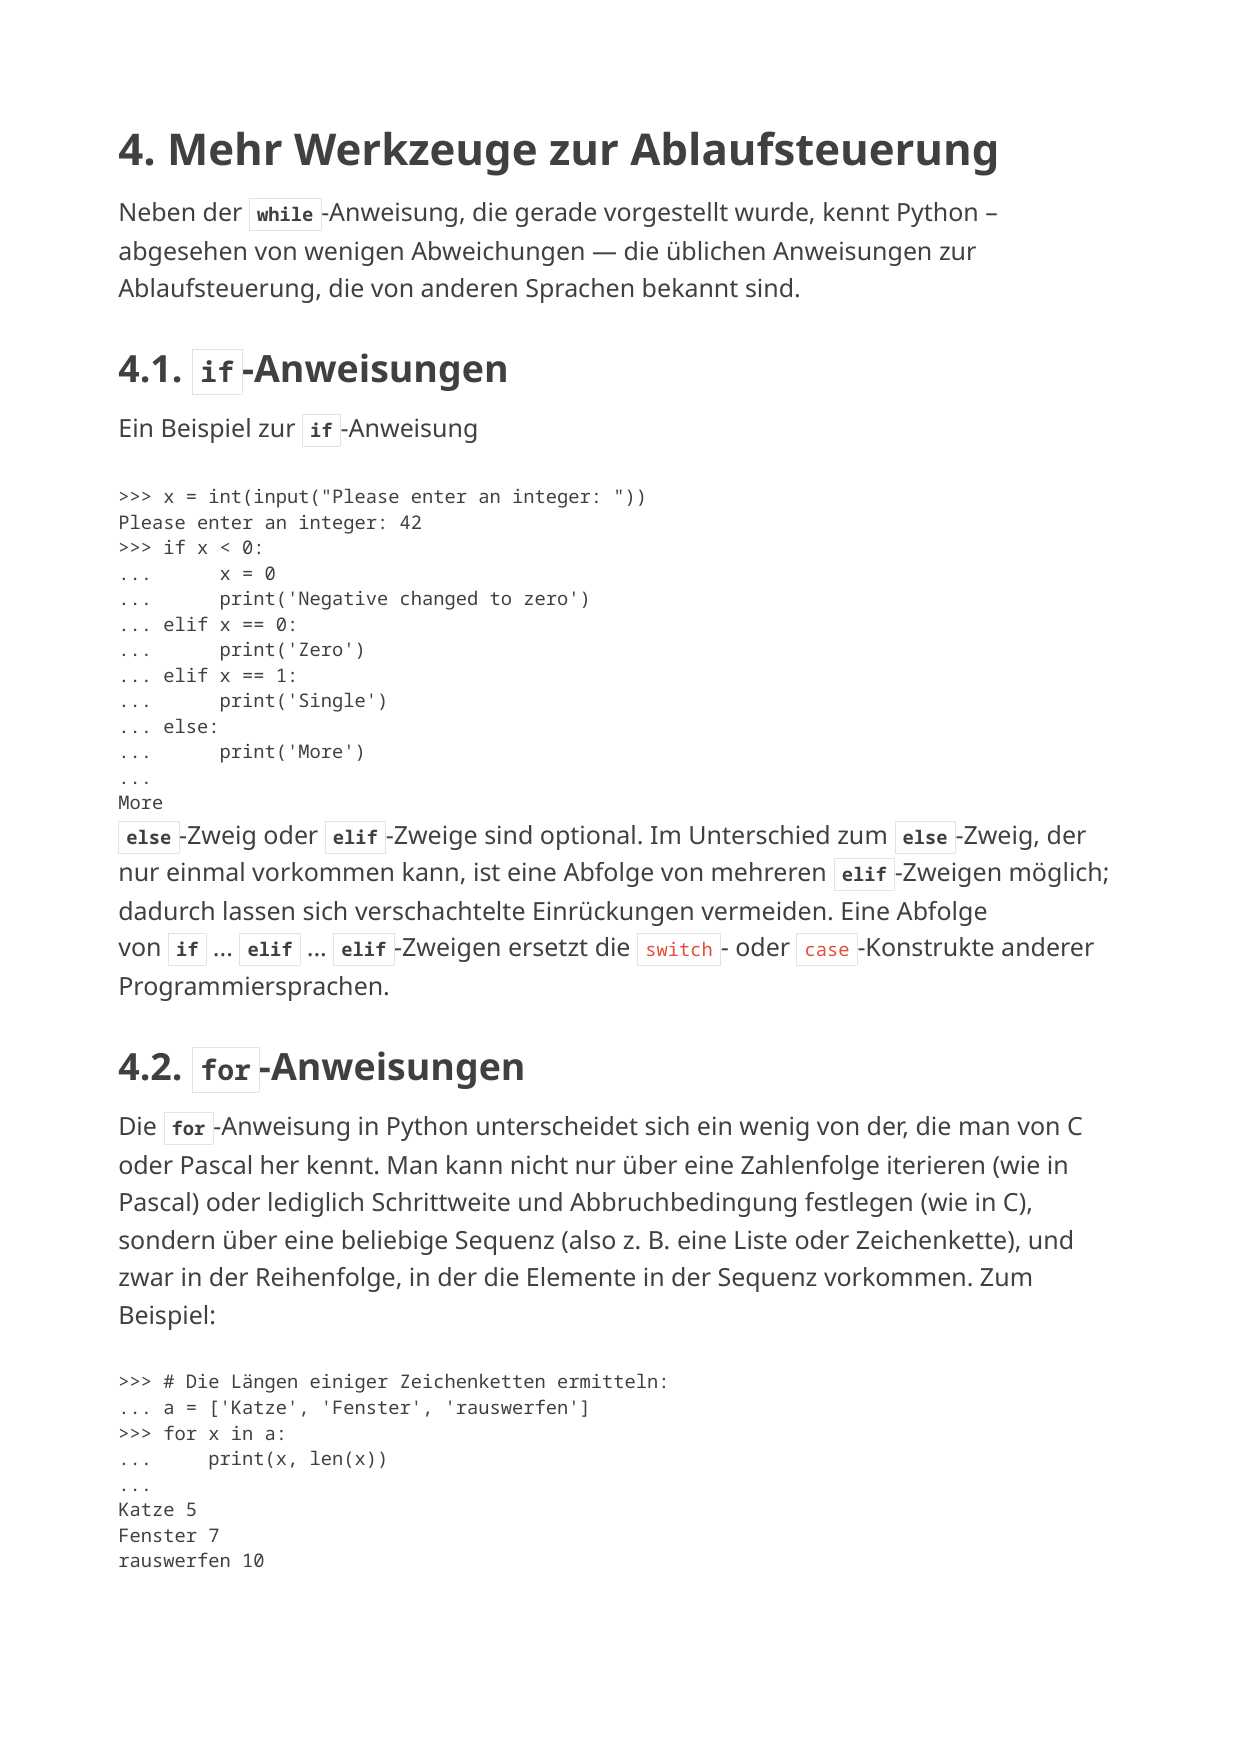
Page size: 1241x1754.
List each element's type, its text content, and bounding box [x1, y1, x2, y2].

text >>> x = int(input("Please enter an integer: ")) [118, 483, 1122, 509]
text >>> if x < 0: [118, 534, 1122, 560]
text ... [118, 764, 1122, 790]
text ... [118, 1471, 1122, 1496]
text ... x = 0 [118, 560, 1122, 586]
text ... elif x == 0: [118, 611, 1122, 637]
text Please enter an integer: 42 [118, 509, 1122, 534]
text Neben der while-Anweisung, die gerade vorgestellt wurde, kennt Python – abgesehen von wenigen Abweichungen — die üblichen Anweisungen zur Ablaufsteuerung, die von anderen Sprachen bekannt sind. [118, 192, 1122, 305]
text ... print('Negative changed to zero') [118, 586, 1122, 611]
text ... print('Zero') [118, 637, 1122, 662]
text Katze 5 [118, 1496, 1122, 1522]
text Ein Beispiel zur if-Anweisung [118, 408, 1122, 446]
text ... print('Single') [118, 688, 1122, 713]
text ... else: [118, 713, 1122, 739]
text ... print('More') [118, 739, 1122, 764]
text Die for-Anweisung in Python unterscheidet sich ein wenig von der, die man von C oder Pascal her kennt. Man kann nicht nur über eine Zahlenfolge iterieren (wie in Pascal) oder lediglich Schrittweite und Abbruchbedingung festlegen (wie in C), sondern über eine beliebige Sequenz (also z. B. eine Liste oder Zeichenkette), und zwar in der Reihenfolge, in der die Elemente in der Sequenz vorkommen. Zum Beispiel: [118, 1106, 1122, 1331]
text >>> # Die Längen einiger Zeichenketten ermitteln: [118, 1369, 1122, 1394]
subtitle 4. Mehr Werkzeuge zur Ablaufsteuerung [118, 118, 1122, 178]
text Fenster 7 [118, 1522, 1122, 1547]
text >>> for x in a: [118, 1420, 1122, 1445]
subtitle 4.1. if-Anweisungen [118, 342, 1122, 394]
text ... elif x == 1: [118, 662, 1122, 688]
subtitle 4.2. for-Anweisungen [118, 1040, 1122, 1092]
text rauswerfen 10 [118, 1547, 1122, 1573]
text More [118, 790, 1122, 815]
text ... a = ['Katze', 'Fenster', 'rauswerfen'] [118, 1394, 1122, 1420]
text else-Zweig oder elif-Zweige sind optional. Im Unterschied zum else-Zweig, der nur einmal vorkommen kann, ist eine Abfolge von mehreren elif-Zweigen möglich; dadurch lassen sich verschachtelte Einrückungen vermeiden. Eine Abfolge von if ... elif ... elif-Zweigen ersetzt die switch- oder case-Konstrukte anderer Programmiersprachen. [118, 815, 1122, 1003]
text ... print(x, len(x)) [118, 1445, 1122, 1471]
